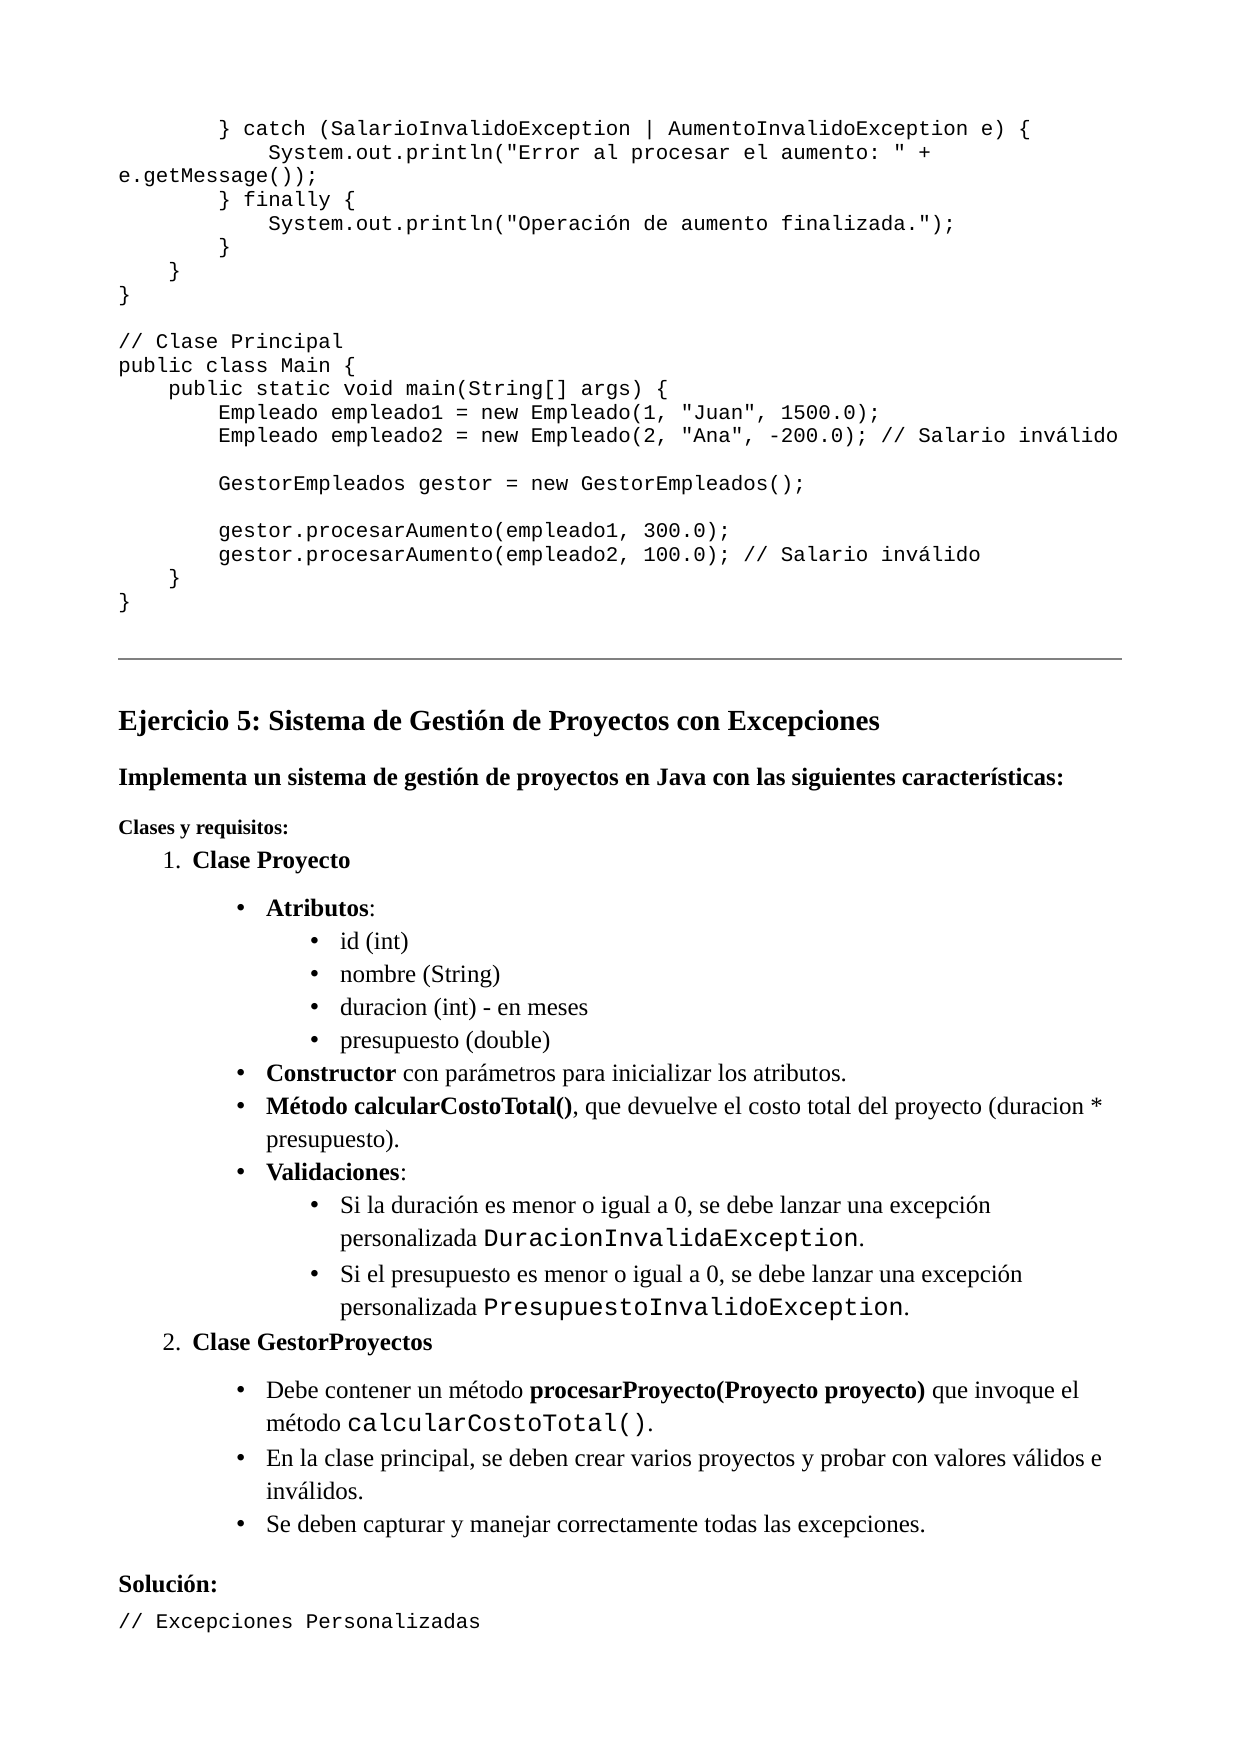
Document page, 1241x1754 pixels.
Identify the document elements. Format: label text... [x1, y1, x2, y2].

subtitle Solución: [118, 1569, 1122, 1598]
list id (int) [310, 926, 1122, 955]
list En la clase principal, se deben crear varios proyectos y probar con valores válidos e inválidos. [236, 1443, 1122, 1505]
list Clase Proyecto [162, 846, 1122, 874]
text GestorEmpleados gestor = new GestorEmpleados(); [118, 473, 1122, 496]
text } [118, 236, 1122, 260]
text } [118, 284, 1122, 307]
text Empleado empleado1 = new Empleado(1, "Juan", 1500.0); [118, 402, 1122, 426]
list Se deben capturar y manejar correctamente todas las excepciones. [236, 1509, 1122, 1538]
list Atributos: [236, 893, 1122, 922]
subtitle Ejercicio 5: Sistema de Gestión de Proyectos con Excepciones [118, 703, 1122, 737]
text } [118, 591, 1122, 615]
subtitle Implementa un sistema de gestión de proyectos en Java con las siguientes características: [118, 762, 1122, 790]
text } [118, 260, 1122, 284]
text gestor.procesarAumento(empleado1, 300.0); [118, 520, 1122, 544]
list Validaciones: [236, 1157, 1122, 1186]
text System.out.println("Operación de aumento finalizada."); [118, 213, 1122, 236]
list Si el presupuesto es menor o igual a 0, se debe lanzar una excepción personalizada PresupuestoInvalidoException. [310, 1259, 1122, 1323]
list Si la duración es menor o igual a 0, se debe lanzar una excepción personalizada DuracionInvalidaException. [310, 1190, 1122, 1254]
text gestor.procesarAumento(empleado2, 100.0); // Salario inválido [118, 544, 1122, 567]
subtitle Clases y requisitos: [118, 815, 1122, 839]
text System.out.println("Error al procesar el aumento: " + e.getMessage()); [118, 142, 1122, 189]
text // Excepciones Personalizadas [118, 1611, 1122, 1634]
text } finally { [118, 189, 1122, 213]
text } [118, 567, 1122, 591]
list duracion (int) - en meses [310, 992, 1122, 1021]
list presupuesto (double) [310, 1025, 1122, 1054]
list Clase GestorProyectos [162, 1327, 1122, 1356]
text public class Main { [118, 354, 1122, 378]
text public static void main(String[] args) { [118, 378, 1122, 402]
list Método calcularCostoTotal(), que devuelve el costo total del proyecto (duracion * presupuesto). [236, 1091, 1122, 1153]
text Empleado empleado2 = new Empleado(2, "Ana", -200.0); // Salario inválido [118, 426, 1122, 449]
list Debe contener un método procesarProyecto(Proyecto proyecto) que invoque el método calcularCostoTotal(). [236, 1375, 1122, 1439]
text // Clase Principal [118, 331, 1122, 354]
list Constructor con parámetros para inicializar los atributos. [236, 1058, 1122, 1087]
list nombre (String) [310, 959, 1122, 988]
text } catch (SalarioInvalidoException | AumentoInvalidoException e) { [118, 118, 1122, 142]
